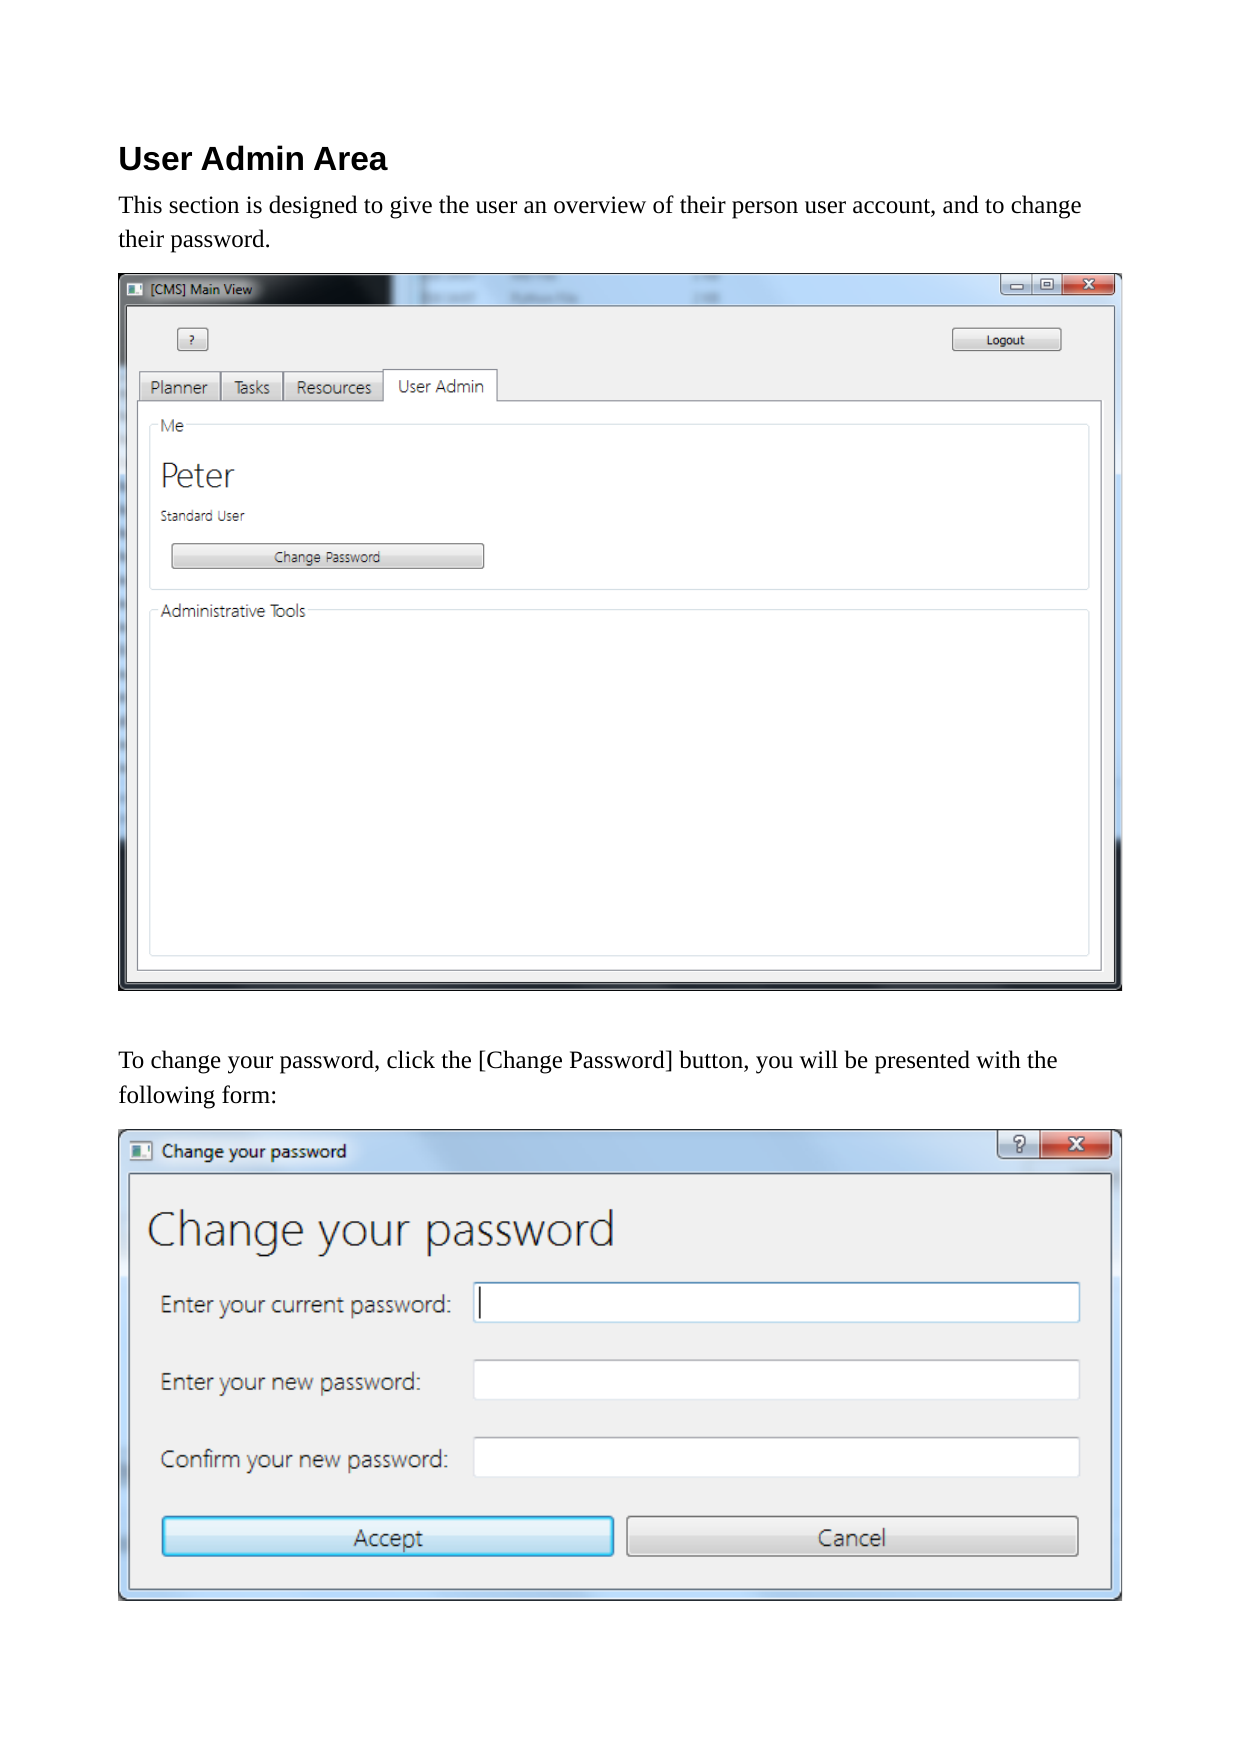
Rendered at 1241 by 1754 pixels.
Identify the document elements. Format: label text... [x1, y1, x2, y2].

picture [118, 1129, 1123, 1601]
picture [118, 273, 1123, 991]
subtitle User Admin Area [118, 139, 1122, 178]
text To change your password, click the [Change Password] button, you will be presented with the following form: [118, 1046, 1122, 1109]
text This section is designed to give the user an overview of their person user account, and to change their password. [118, 190, 1122, 253]
